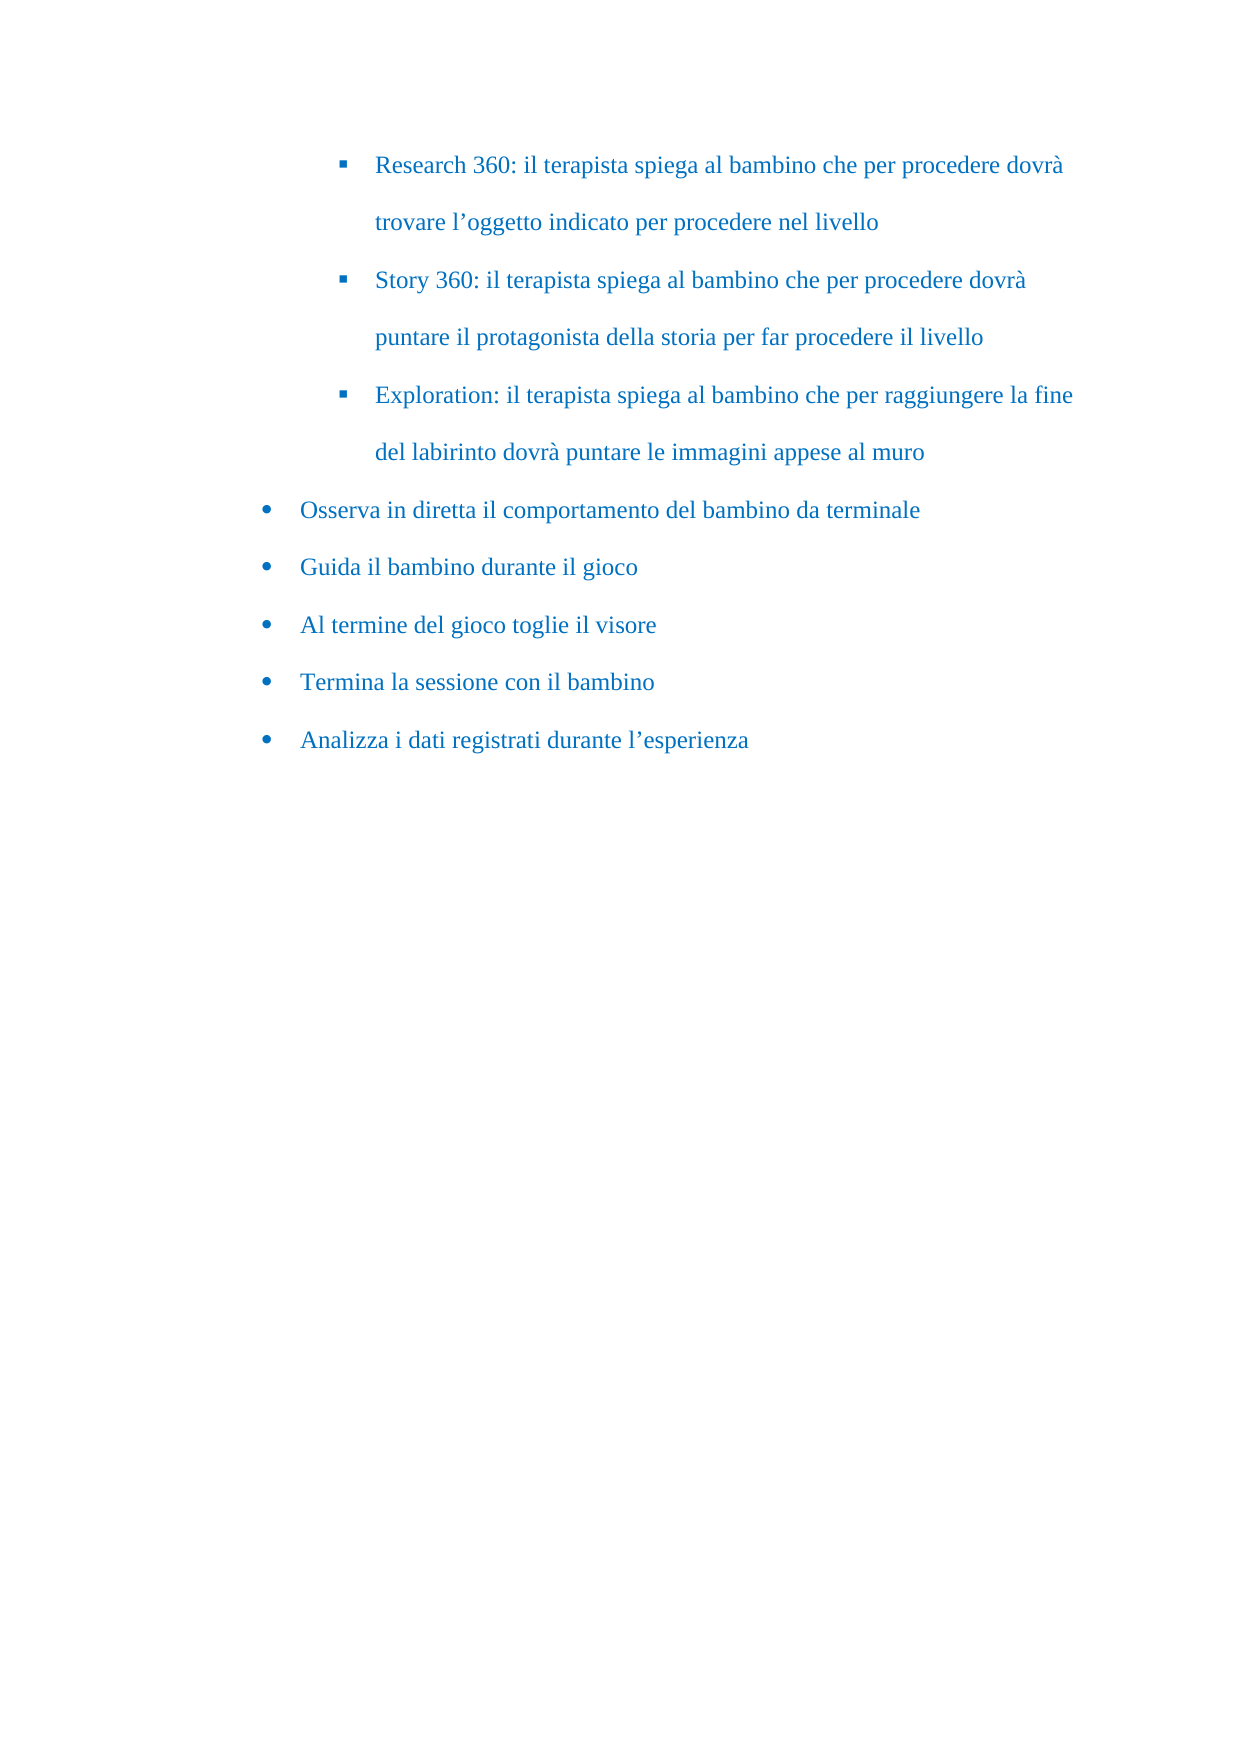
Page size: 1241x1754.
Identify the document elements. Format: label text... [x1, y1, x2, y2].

list Osserva in diretta il comportamento del bambino da terminale [262, 495, 1090, 524]
list Al termine del gioco toglie il visore [262, 610, 1090, 639]
list Termina la sessione con il bambino [262, 667, 1090, 696]
list Research 360: il terapista spiega al bambino che per procedere dovrà trovare l’oggetto indicato per procedere nel livello [337, 150, 1090, 236]
list Exploration: il terapista spiega al bambino che per raggiungere la fine del labirinto dovrà puntare le immagini appese al muro [337, 380, 1090, 466]
list Guida il bambino durante il gioco [262, 552, 1090, 581]
list Analizza i dati registrati durante l’esperienza [262, 725, 1090, 754]
list Story 360: il terapista spiega al bambino che per procedere dovrà puntare il protagonista della storia per far procedere il livello [337, 265, 1090, 351]
